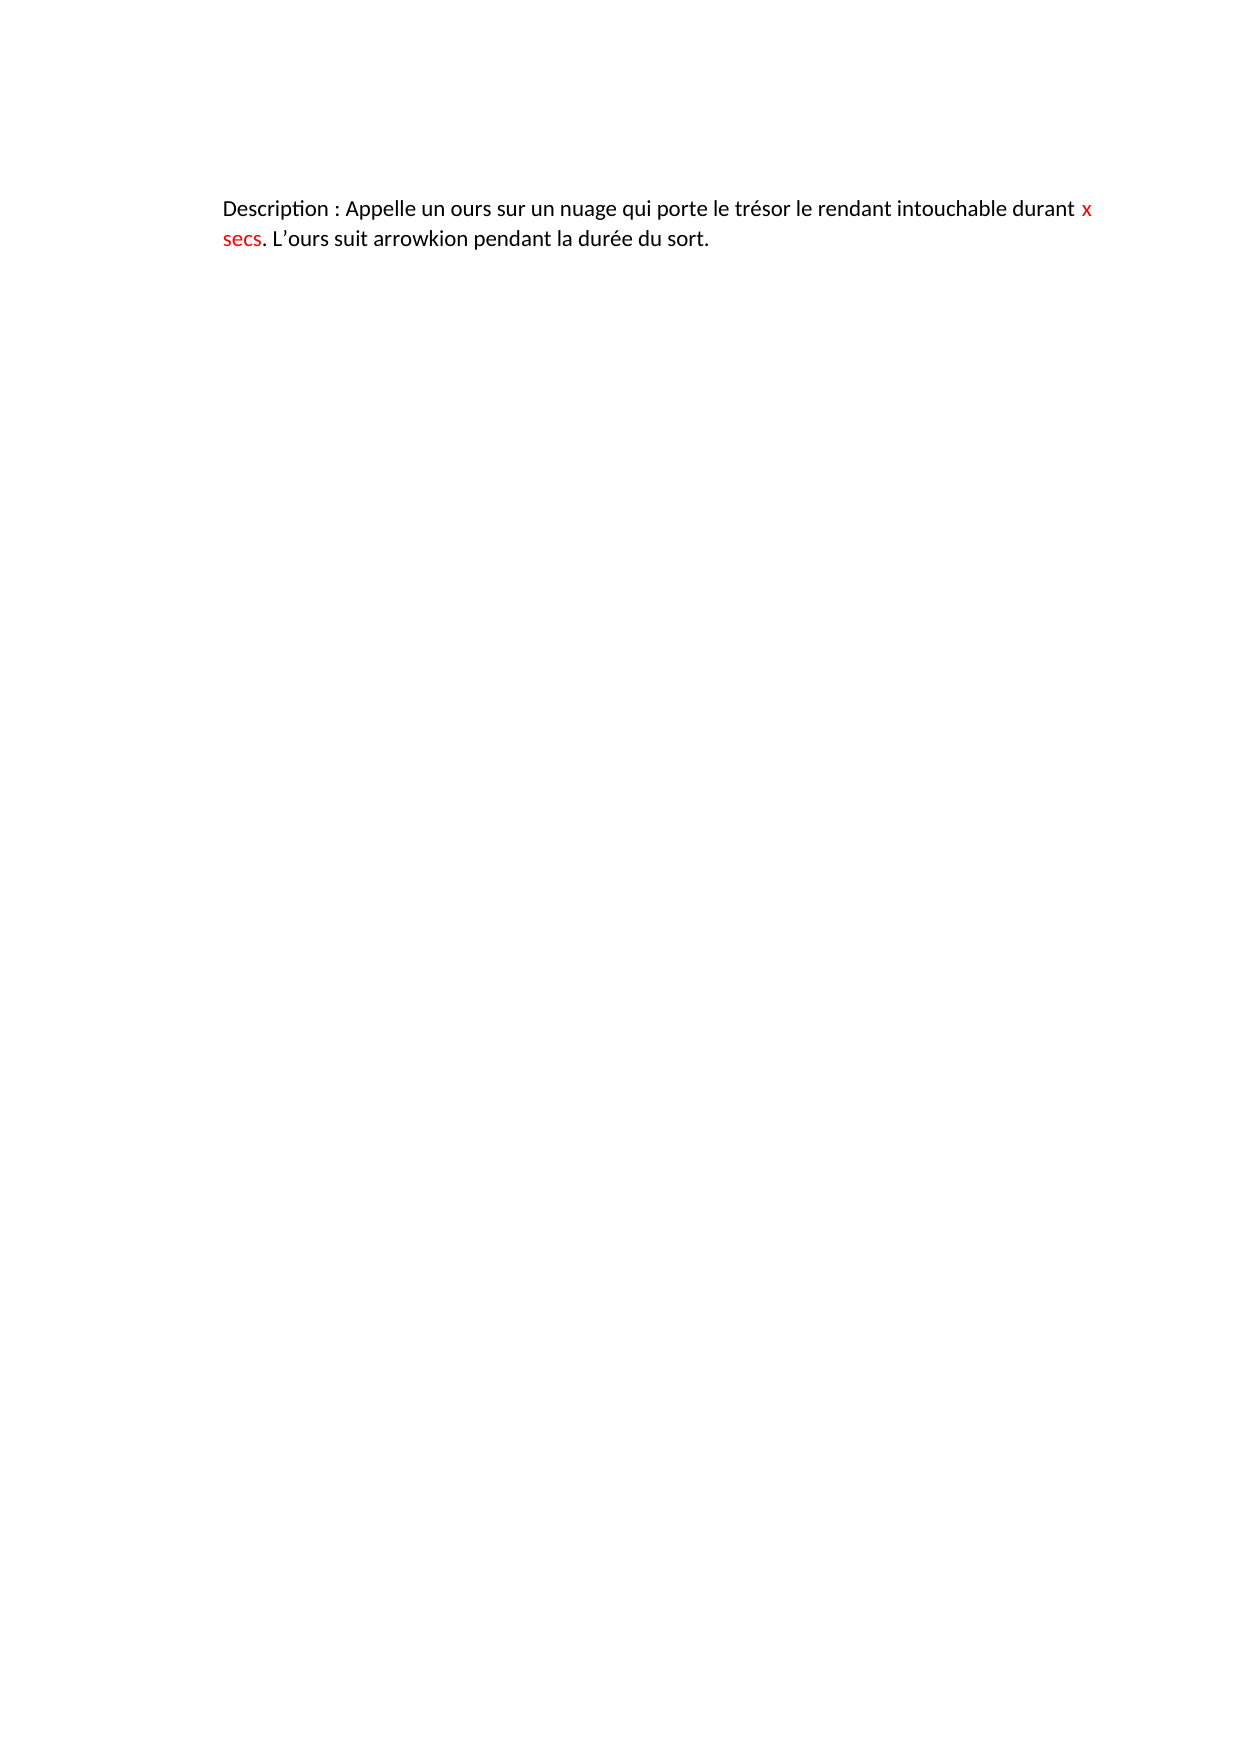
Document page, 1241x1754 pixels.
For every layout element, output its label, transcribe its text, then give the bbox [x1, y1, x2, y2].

list Description : Appelle un ours sur un nuage qui porte le trésor le rendant intouchable durant x secs. L’ours suit arrowkion pendant la durée du sort. [223, 194, 1093, 252]
